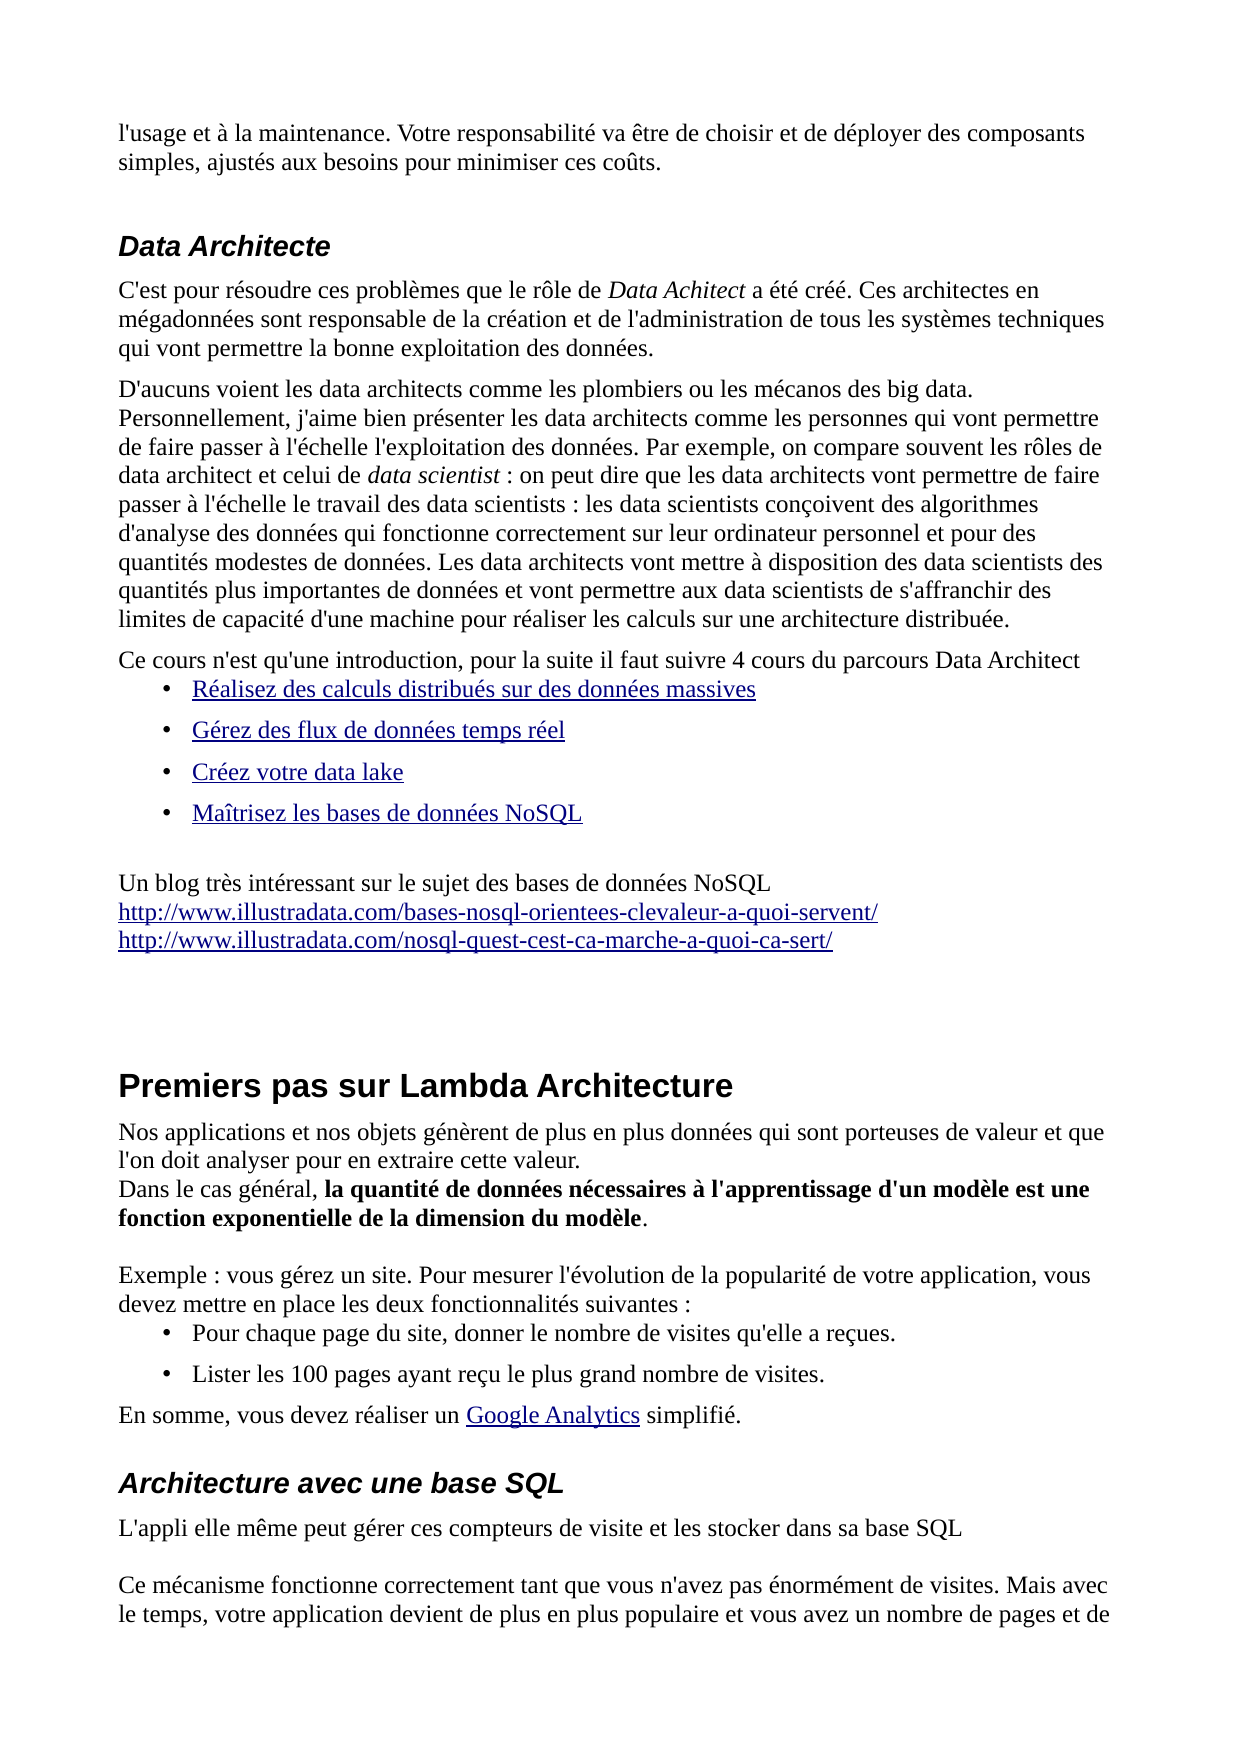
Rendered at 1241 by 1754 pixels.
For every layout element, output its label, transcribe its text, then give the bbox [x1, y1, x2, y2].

text D'aucuns voient les data architects comme les plombiers ou les mécanos des big data. Personnellement, j'aime bien présenter les data architects comme les personnes qui vont permettre de faire passer à l'échelle l'exploitation des données. Par exemple, on compare souvent les rôles de data architect et celui de data scientist : on peut dire que les data architects vont permettre de faire passer à l'échelle le travail des data scientists : les data scientists conçoivent des algorithmes d'analyse des données qui fonctionne correctement sur leur ordinateur personnel et pour des quantités modestes de données. Les data architects vont mettre à disposition des data scientists des quantités plus importantes de données et vont permettre aux data scientists de s'affranchir des limites de capacité d'une machine pour réaliser les calculs sur une architecture distribuée. [118, 374, 1122, 633]
text Ce mécanisme fonctionne correctement tant que vous n'avez pas énormément de visites. Mais avec le temps, votre application devient de plus en plus populaire et vous avez un nombre de pages et de [118, 1570, 1122, 1628]
list Lister les 100 pages ayant reçu le plus grand nombre de visites. [162, 1359, 1122, 1388]
list Gérez des flux de données temps réel [162, 715, 1122, 744]
text Dans le cas général, la quantité de données nécessaires à l'apprentissage d'un modèle est une fonction exponentielle de la dimension du modèle. [118, 1174, 1122, 1232]
text Nos applications et nos objets génèrent de plus en plus données qui sont porteuses de valeur et que l'on doit analyser pour en extraire cette valeur. [118, 1117, 1122, 1174]
text L'appli elle même peut gérer ces compteurs de visite et les stocker dans sa base SQL [118, 1513, 1122, 1541]
text http://www.illustradata.com/nosql-quest-cest-ca-marche-a-quoi-ca-sert/ [118, 925, 1122, 954]
subtitle Data Architecte [118, 229, 1122, 263]
text En somme, vous devez réaliser un Google Analytics simplifié. [118, 1400, 1122, 1429]
list Réalisez des calculs distribués sur des données massives [162, 674, 1122, 703]
list Pour chaque page du site, donner le nombre de visites qu'elle a reçues. [162, 1318, 1122, 1347]
list Créez votre data lake [162, 757, 1122, 785]
text Ce cours n'est qu'une introduction, pour la suite il faut suivre 4 cours du parcours Data Architect [118, 645, 1122, 674]
text l'usage et à la maintenance. Votre responsabilité va être de choisir et de déployer des composants simples, ajustés aux besoins pour minimiser ces coûts. [118, 118, 1122, 176]
text Un blog très intéressant sur le sujet des bases de données NoSQL [118, 868, 1122, 897]
text Exemple : vous gérez un site. Pour mesurer l'évolution de la popularité de votre application, vous devez mettre en place les deux fonctionnalités suivantes : [118, 1260, 1122, 1318]
text http://www.illustradata.com/bases-nosql-orientees-clevaleur-a-quoi-servent/ [118, 897, 1122, 925]
list Maîtrisez les bases de données NoSQL [162, 798, 1122, 827]
subtitle Architecture avec une base SQL [118, 1467, 1122, 1500]
subtitle Premiers pas sur Lambda Architecture [118, 1065, 1122, 1104]
text C'est pour résoudre ces problèmes que le rôle de Data Achitect a été créé. Ces architectes en mégadonnées sont responsable de la création et de l'administration de tous les systèmes techniques qui vont permettre la bonne exploitation des données. [118, 275, 1122, 362]
